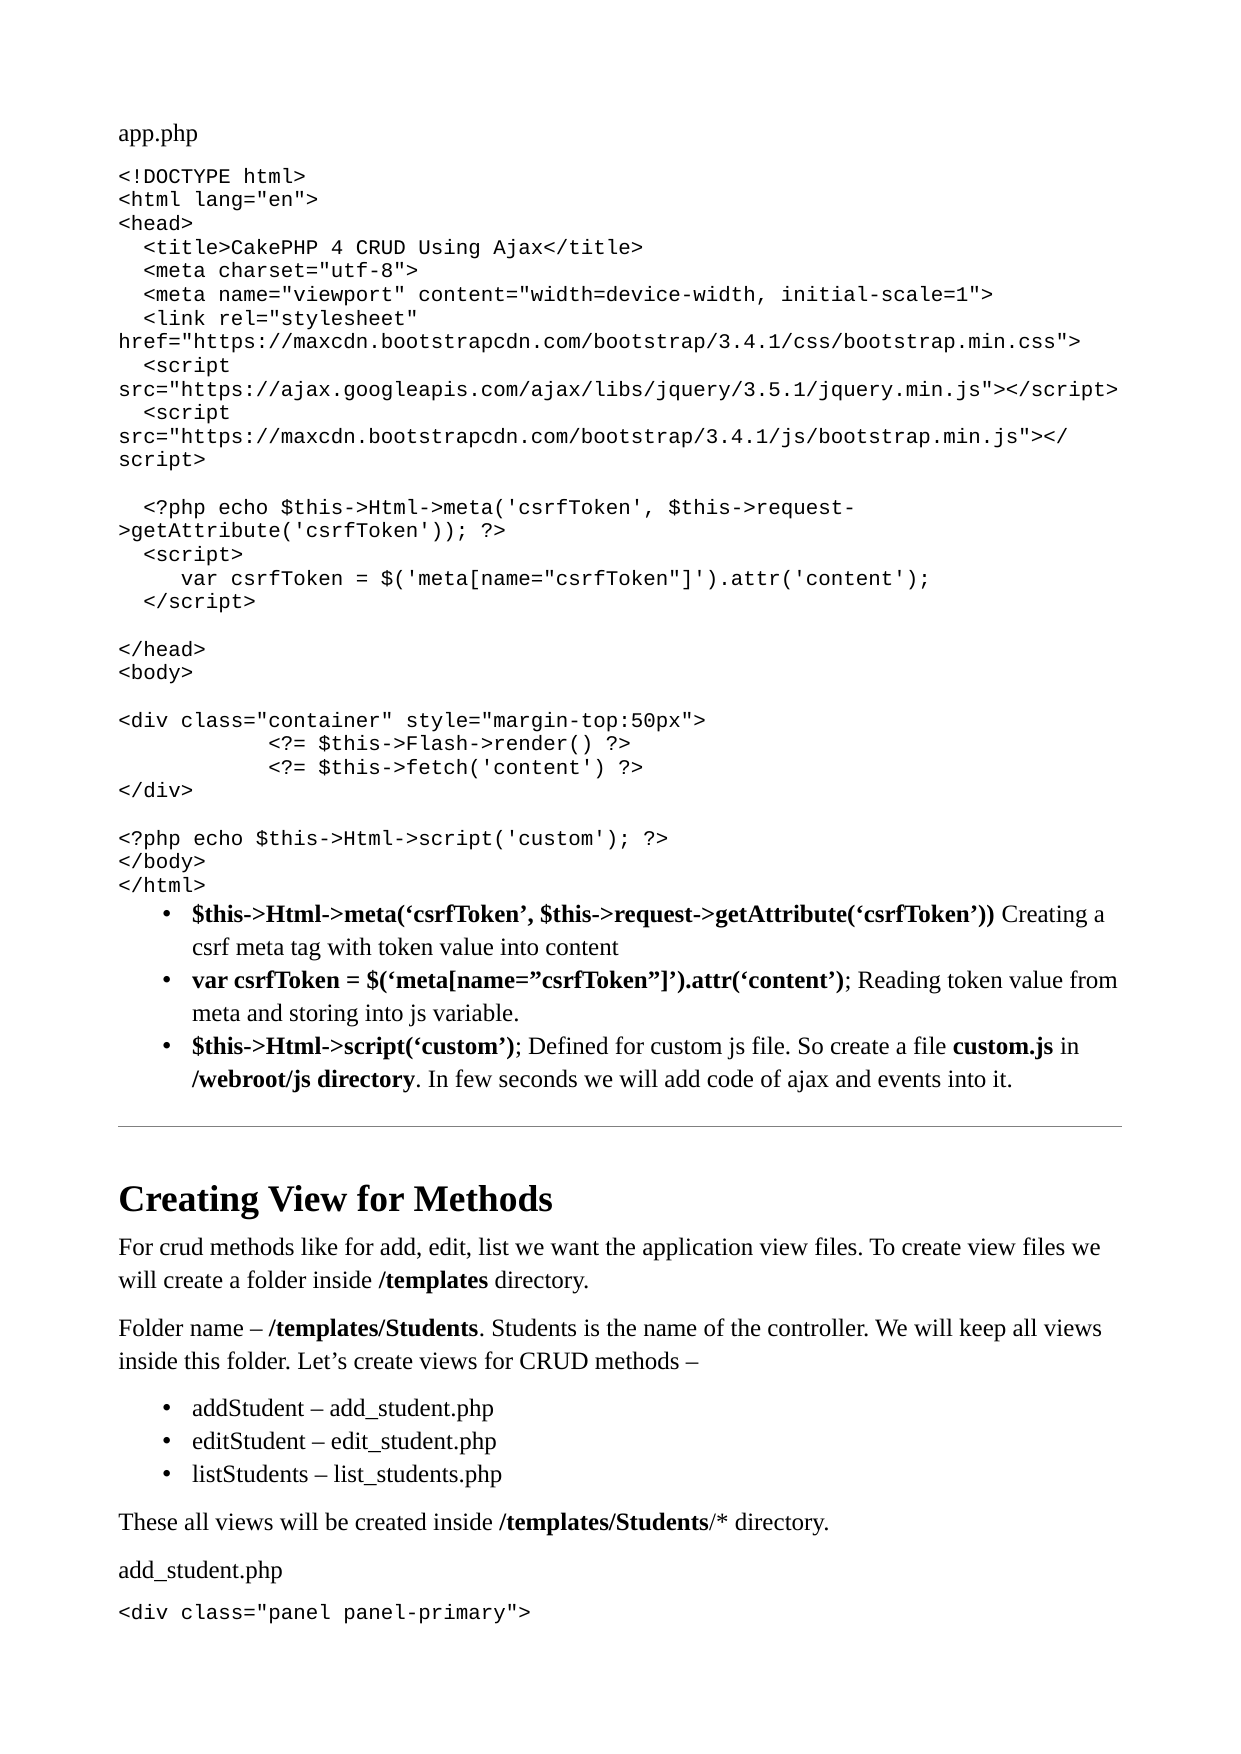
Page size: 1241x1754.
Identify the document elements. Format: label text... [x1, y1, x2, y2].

text Folder name – /templates/Students. Students is the name of the controller. We will keep all views inside this folder. Let’s create views for CRUD methods – [118, 1313, 1122, 1374]
text <script src="https://ajax.googleapis.com/ajax/libs/jquery/3.5.1/jquery.min.js"></script> [118, 355, 1122, 402]
text </body> [118, 851, 1122, 875]
text For crud methods like for add, edit, list we want the application view files. To create view files we will create a folder inside /templates directory. [118, 1232, 1122, 1294]
text <title>CakePHP 4 CRUD Using Ajax</title> [118, 237, 1122, 260]
text ​ [118, 686, 1122, 709]
text app.php [118, 118, 1122, 147]
text <head> [118, 213, 1122, 237]
list $this->Html->meta(‘csrfToken’, $this->request->getAttribute(‘csrfToken’)) Creating a csrf meta tag with token value into content [162, 899, 1122, 961]
list addStudent – add_student.php [162, 1393, 1122, 1422]
text add_student.php [118, 1555, 1122, 1583]
list var csrfToken = $(‘meta[name=”csrfToken”]’).attr(‘content’); Reading token value from meta and storing into js variable. [162, 965, 1122, 1027]
text <?php echo $this->Html->script('custom'); ?> [118, 828, 1122, 851]
text <?php echo $this->Html->meta('csrfToken', $this->request->getAttribute('csrfToken')); ?> [118, 497, 1122, 544]
list listStudents – list_students.php [162, 1459, 1122, 1488]
text <body> [118, 662, 1122, 686]
text <!DOCTYPE html> [118, 166, 1122, 189]
text </head> [118, 639, 1122, 662]
subtitle Creating View for Methods [118, 1177, 1122, 1220]
text </div> [118, 781, 1122, 804]
text <meta name="viewport" content="width=device-width, initial-scale=1"> [118, 284, 1122, 308]
text <div class="container" style="margin-top:50px"> [118, 709, 1122, 733]
text <?= $this->Flash->render() ?> [118, 733, 1122, 757]
text <script src="https://maxcdn.bootstrapcdn.com/bootstrap/3.4.1/js/bootstrap.min.js"></script> [118, 402, 1122, 473]
text <script> [118, 544, 1122, 568]
list $this->Html->script(‘custom’); Defined for custom js file. So create a file custom.js in /webroot/js directory. In few seconds we will add code of ajax and events into it. [162, 1031, 1122, 1093]
text <div class="panel panel-primary"> [118, 1602, 1122, 1626]
text ​ [118, 615, 1122, 639]
text var csrfToken = $('meta[name="csrfToken"]').attr('content'); [118, 568, 1122, 591]
text <link rel="stylesheet" href="https://maxcdn.bootstrapcdn.com/bootstrap/3.4.1/css/bootstrap.min.css"> [118, 308, 1122, 355]
text ​ [118, 804, 1122, 828]
text </html> [118, 875, 1122, 899]
text ​ [118, 473, 1122, 497]
text <?= $this->fetch('content') ?> [118, 757, 1122, 781]
text <meta charset="utf-8"> [118, 260, 1122, 284]
text </script> [118, 591, 1122, 615]
list editStudent – edit_student.php [162, 1426, 1122, 1455]
text These all views will be created inside /templates/Students/* directory. [118, 1507, 1122, 1536]
text <html lang="en"> [118, 189, 1122, 213]
